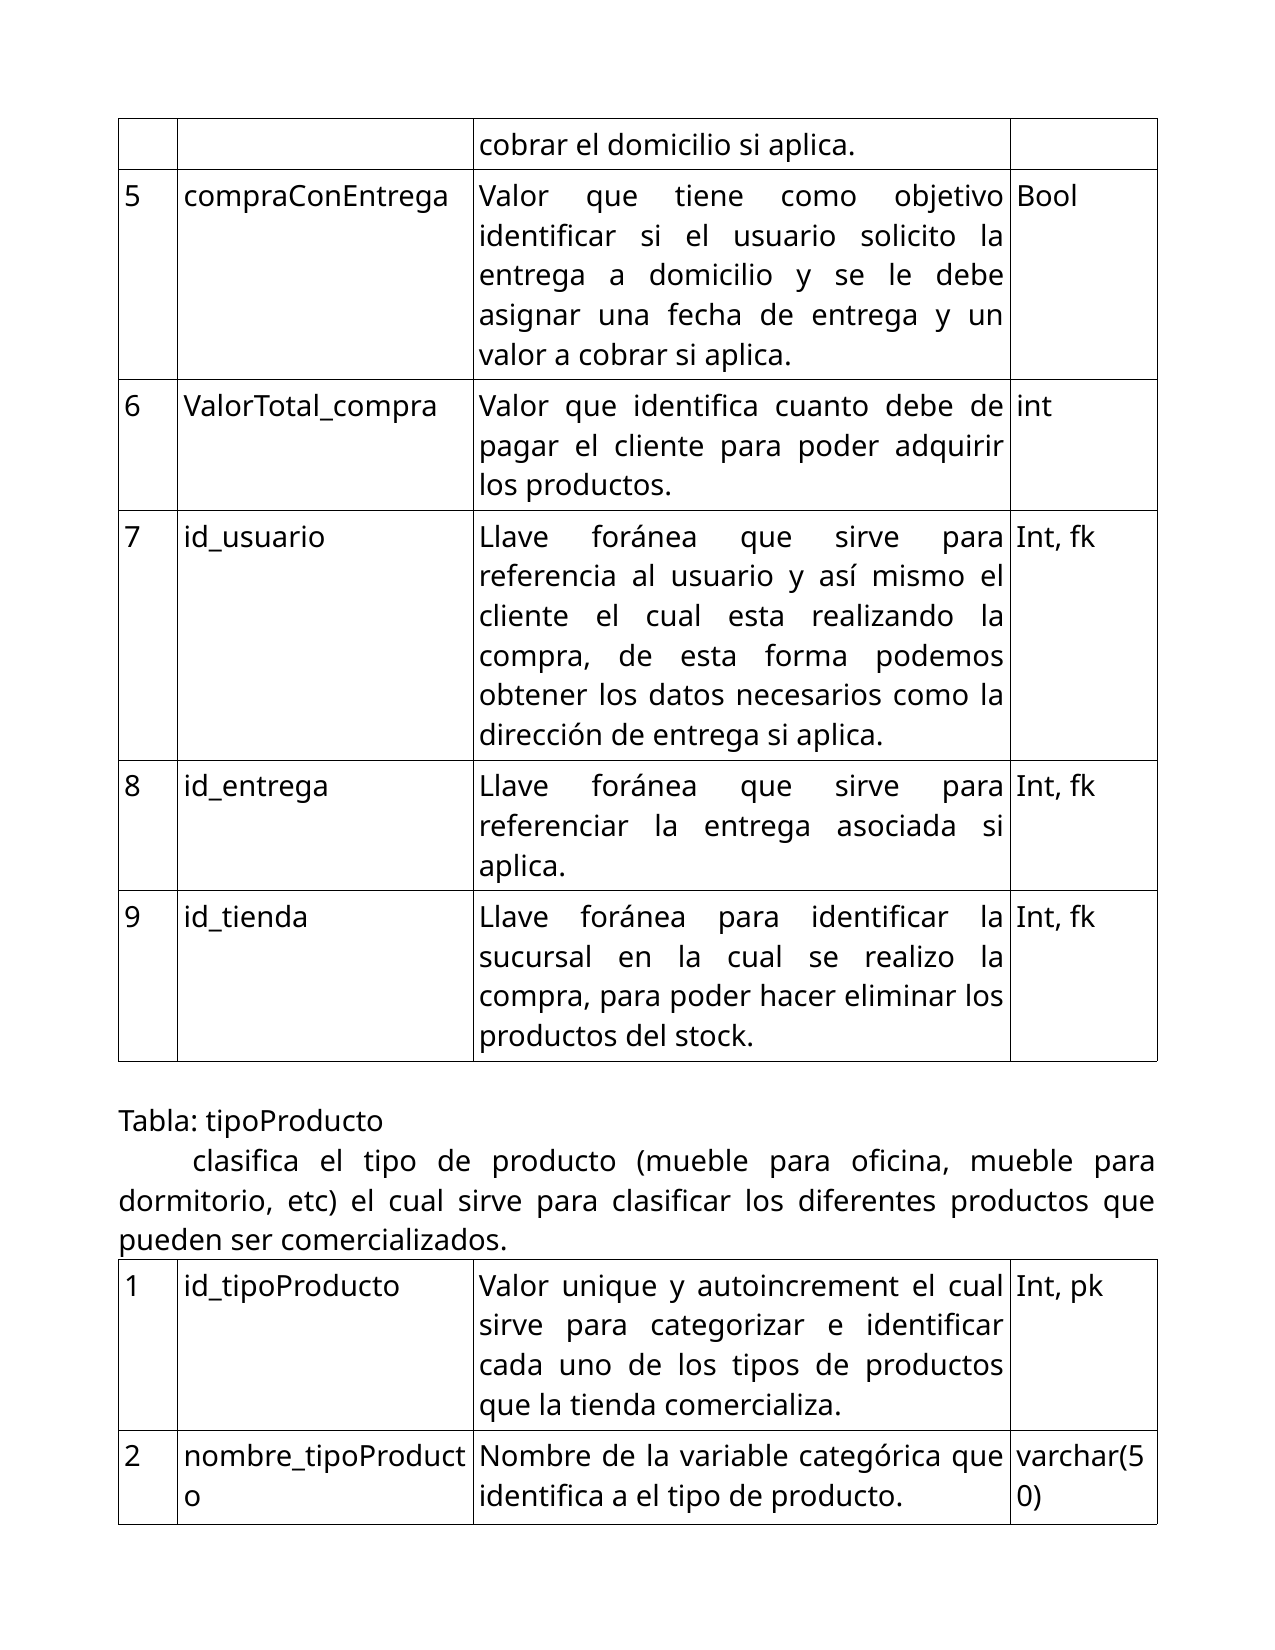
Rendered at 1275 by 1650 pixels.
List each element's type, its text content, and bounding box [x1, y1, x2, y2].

table_cell 8 [119, 761, 177, 890]
table_cell Nombre de la variable categórica que identifica a el tipo de producto. [474, 1431, 1010, 1524]
table_cell id_entrega [178, 761, 473, 890]
table_cell cobrar el domicilio si aplica. [474, 119, 1010, 169]
table_header 1 [119, 1260, 177, 1429]
table_cell Bool [1011, 170, 1157, 379]
table_header Int, pk [1011, 1260, 1157, 1429]
table_cell Int, fk [1011, 891, 1157, 1061]
table_cell varchar(50) [1011, 1431, 1157, 1524]
table_cell [119, 119, 177, 169]
table_header Valor unique y autoincrement el cual sirve para categorizar e identificar cada uno de los tipos de productos que la tienda comercializa. [474, 1260, 1010, 1429]
table_cell Llave foránea que sirve para referenciar la entrega asociada si aplica. [474, 761, 1010, 890]
table_header id_tipoProducto [178, 1260, 473, 1429]
table_cell Valor que identifica cuanto debe de pagar el cliente para poder adquirir los productos. [474, 380, 1010, 510]
table_cell 2 [119, 1431, 177, 1524]
table_cell ValorTotal_compra [178, 380, 473, 510]
table_cell 6 [119, 380, 177, 510]
table_cell compraConEntrega [178, 170, 473, 379]
table_cell 5 [119, 170, 177, 379]
table_cell Valor que tiene como objetivo identificar si el usuario solicito la entrega a domicilio y se le debe asignar una fecha de entrega y un valor a cobrar si aplica. [474, 170, 1010, 379]
table_cell [1011, 119, 1157, 169]
text Tabla: tipoProducto [118, 1100, 1157, 1140]
table_cell Llave foránea que sirve para referencia al usuario y así mismo el cliente el cual esta realizando la compra, de esta forma podemos obtener los datos necesarios como la dirección de entrega si aplica. [474, 511, 1010, 760]
table_cell 9 [119, 891, 177, 1061]
table_cell Llave foránea para identificar la sucursal en la cual se realizo la compra, para poder hacer eliminar los productos del stock. [474, 891, 1010, 1061]
table_cell nombre_tipoProducto [178, 1431, 473, 1524]
table_cell 7 [119, 511, 177, 760]
table_cell id_tienda [178, 891, 473, 1061]
table_cell Int, fk [1011, 511, 1157, 760]
table_cell Int, fk [1011, 761, 1157, 890]
text clasifica el tipo de producto (mueble para oficina, mueble para dormitorio, etc) el cual sirve para clasificar los diferentes productos que pueden ser comercializados. [118, 1140, 1157, 1259]
table_cell id_usuario [178, 511, 473, 760]
table_cell int [1011, 380, 1157, 510]
table_cell [178, 119, 473, 169]
